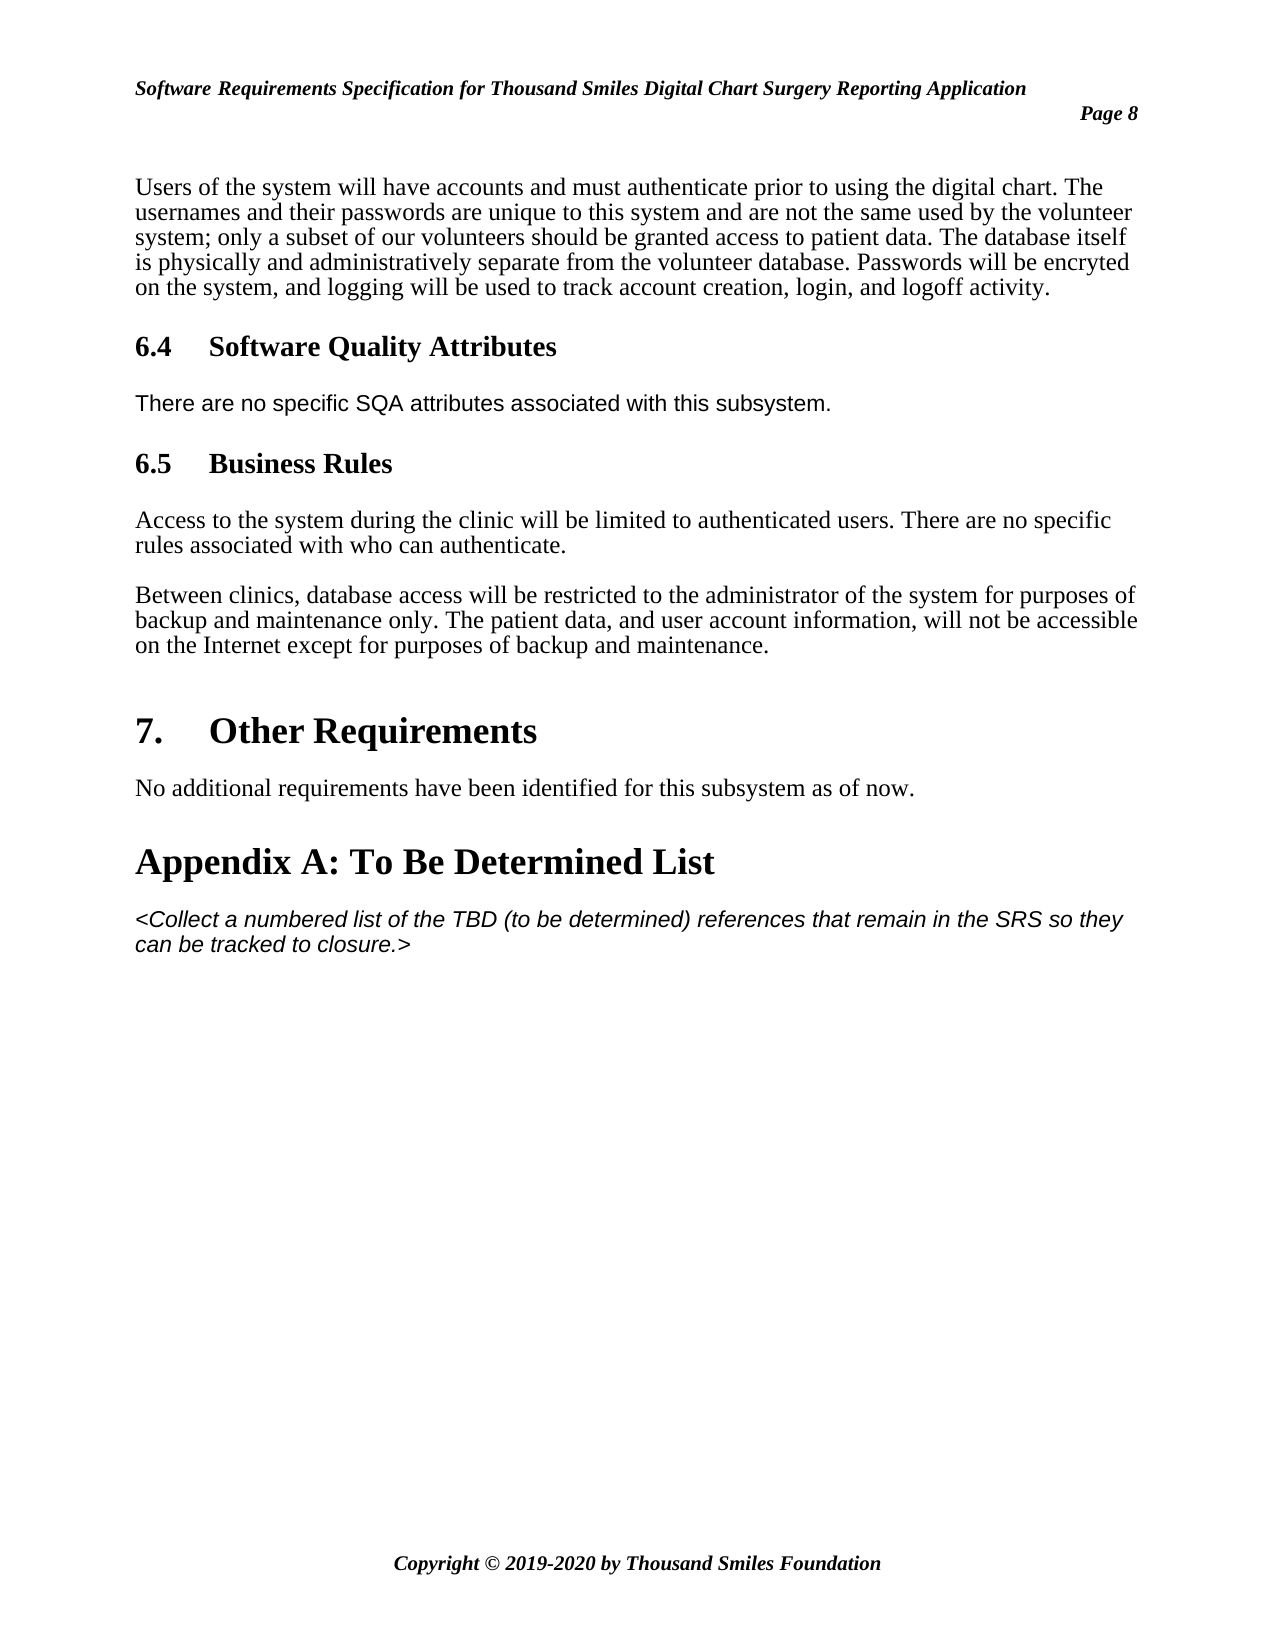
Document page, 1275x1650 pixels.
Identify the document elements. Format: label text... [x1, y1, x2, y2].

text Appendix A: To Be Determined List [135, 839, 1140, 882]
text <Collect a numbered list of the TBD (to be determined) references that remain in the SRS so they can be tracked to closure.> [135, 907, 1140, 957]
subtitle Other Requirements [135, 709, 1140, 752]
text Users of the system will have accounts and must authenticate prior to using the digital chart. The usernames and their passwords are unique to this system and are not the same used by the volunteer system; only a subset of our volunteers should be granted access to patient data. The database itself is physically and administratively separate from the volunteer database. Passwords will be encryted on the system, and logging will be used to track account creation, login, and logoff activity. [135, 175, 1140, 300]
text No additional requirements have been identified for this subsystem as of now. [135, 777, 1140, 802]
subtitle Business Rules [135, 446, 1140, 479]
subtitle Software Quality Attributes [135, 329, 1140, 363]
text There are no specific SQA attributes associated with this subsystem. [135, 392, 1140, 417]
text Between clinics, database access will be restricted to the administrator of the system for purposes of backup and maintenance only. The patient data, and user account information, will not be accessible on the Internet except for purposes of backup and maintenance. [135, 584, 1140, 659]
text Access to the system during the clinic will be limited to authenticated users. There are no specific rules associated with who can authenticate. [135, 509, 1140, 559]
